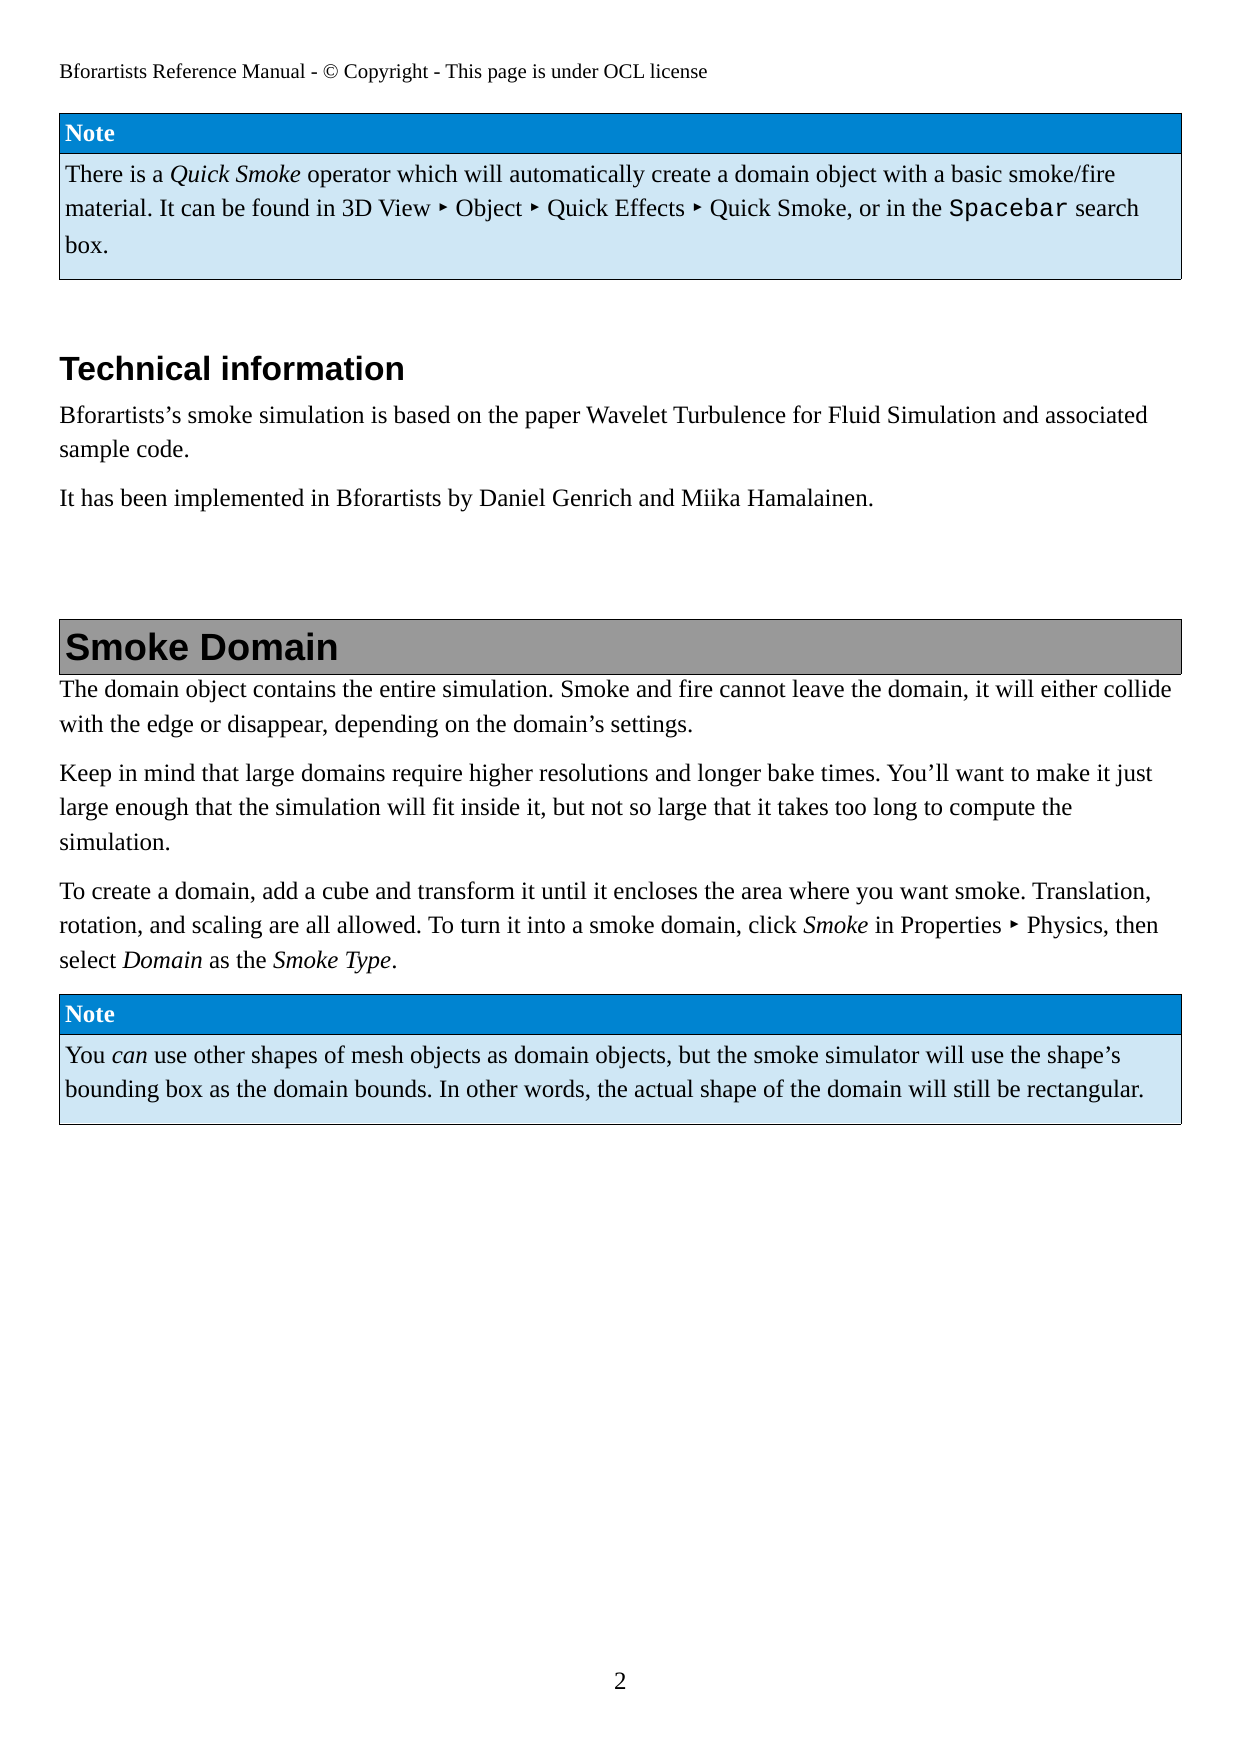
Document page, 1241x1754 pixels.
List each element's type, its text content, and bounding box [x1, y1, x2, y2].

table_cell There is a Quick Smoke operator which will automatically create a domain object with a basic smoke/fire material. It can be found in 3D View ‣ Object ‣ Quick Effects ‣ Quick Smoke, or in the Spacebar search box. [60, 154, 1181, 279]
text Bforartists’s smoke simulation is based on the paper Wavelet Turbulence for Fluid Simulation and associated sample code. [59, 400, 1181, 463]
text Keep in mind that large domains require higher resolutions and longer bake times. You’ll want to make it just large enough that the simulation will fit inside it, but not so large that it takes too long to compute the simulation. [59, 758, 1181, 855]
table_header Note [60, 995, 1181, 1034]
text It has been implemented in Bforartists by Daniel Genrich and Miika Hamalainen. [59, 483, 1181, 512]
text To create a domain, add a cube and transform it until it encloses the area where you want smoke. Translation, rotation, and scaling are all allowed. To turn it into a smoke domain, click Smoke in Properties ‣ Physics, then select Domain as the Smoke Type. [59, 876, 1181, 973]
text The domain object contains the entire simulation. Smoke and fire cannot leave the domain, it will either collide with the edge or disappear, depending on the domain’s settings. [59, 675, 1181, 737]
table_header Note [60, 114, 1181, 153]
subtitle Technical information [59, 349, 1181, 387]
table_cell You can use other shapes of mesh objects as domain objects, but the smoke simulator will use the shape’s bounding box as the domain bounds. In other words, the actual shape of the domain will still be rectangular. [60, 1035, 1181, 1123]
table_header Smoke Domain [60, 620, 1181, 674]
